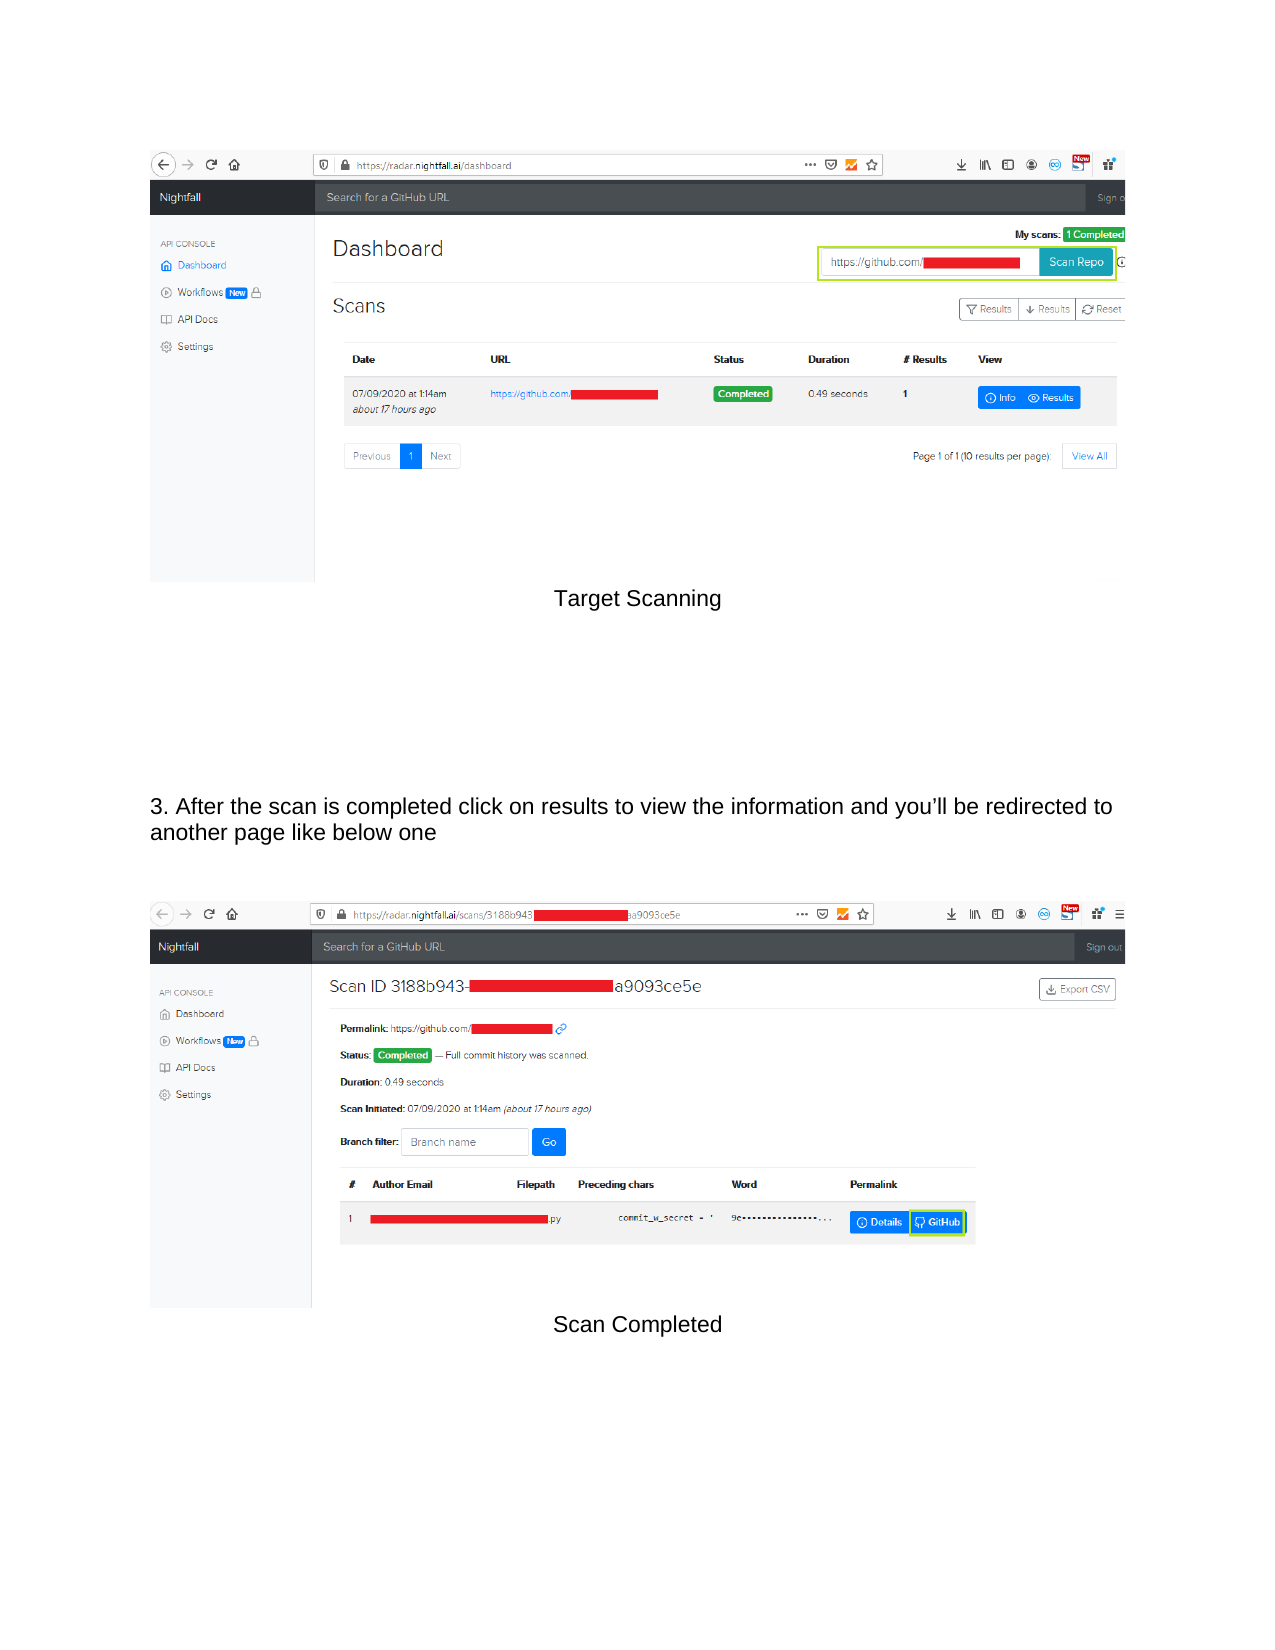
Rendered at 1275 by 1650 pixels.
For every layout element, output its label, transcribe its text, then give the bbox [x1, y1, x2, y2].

text Scan Completed [150, 1311, 1125, 1337]
text Target Scanning [150, 585, 1125, 611]
text 3. After the scan is completed click on results to view the information and you’ll be redirected to another page like below one [150, 793, 1125, 846]
